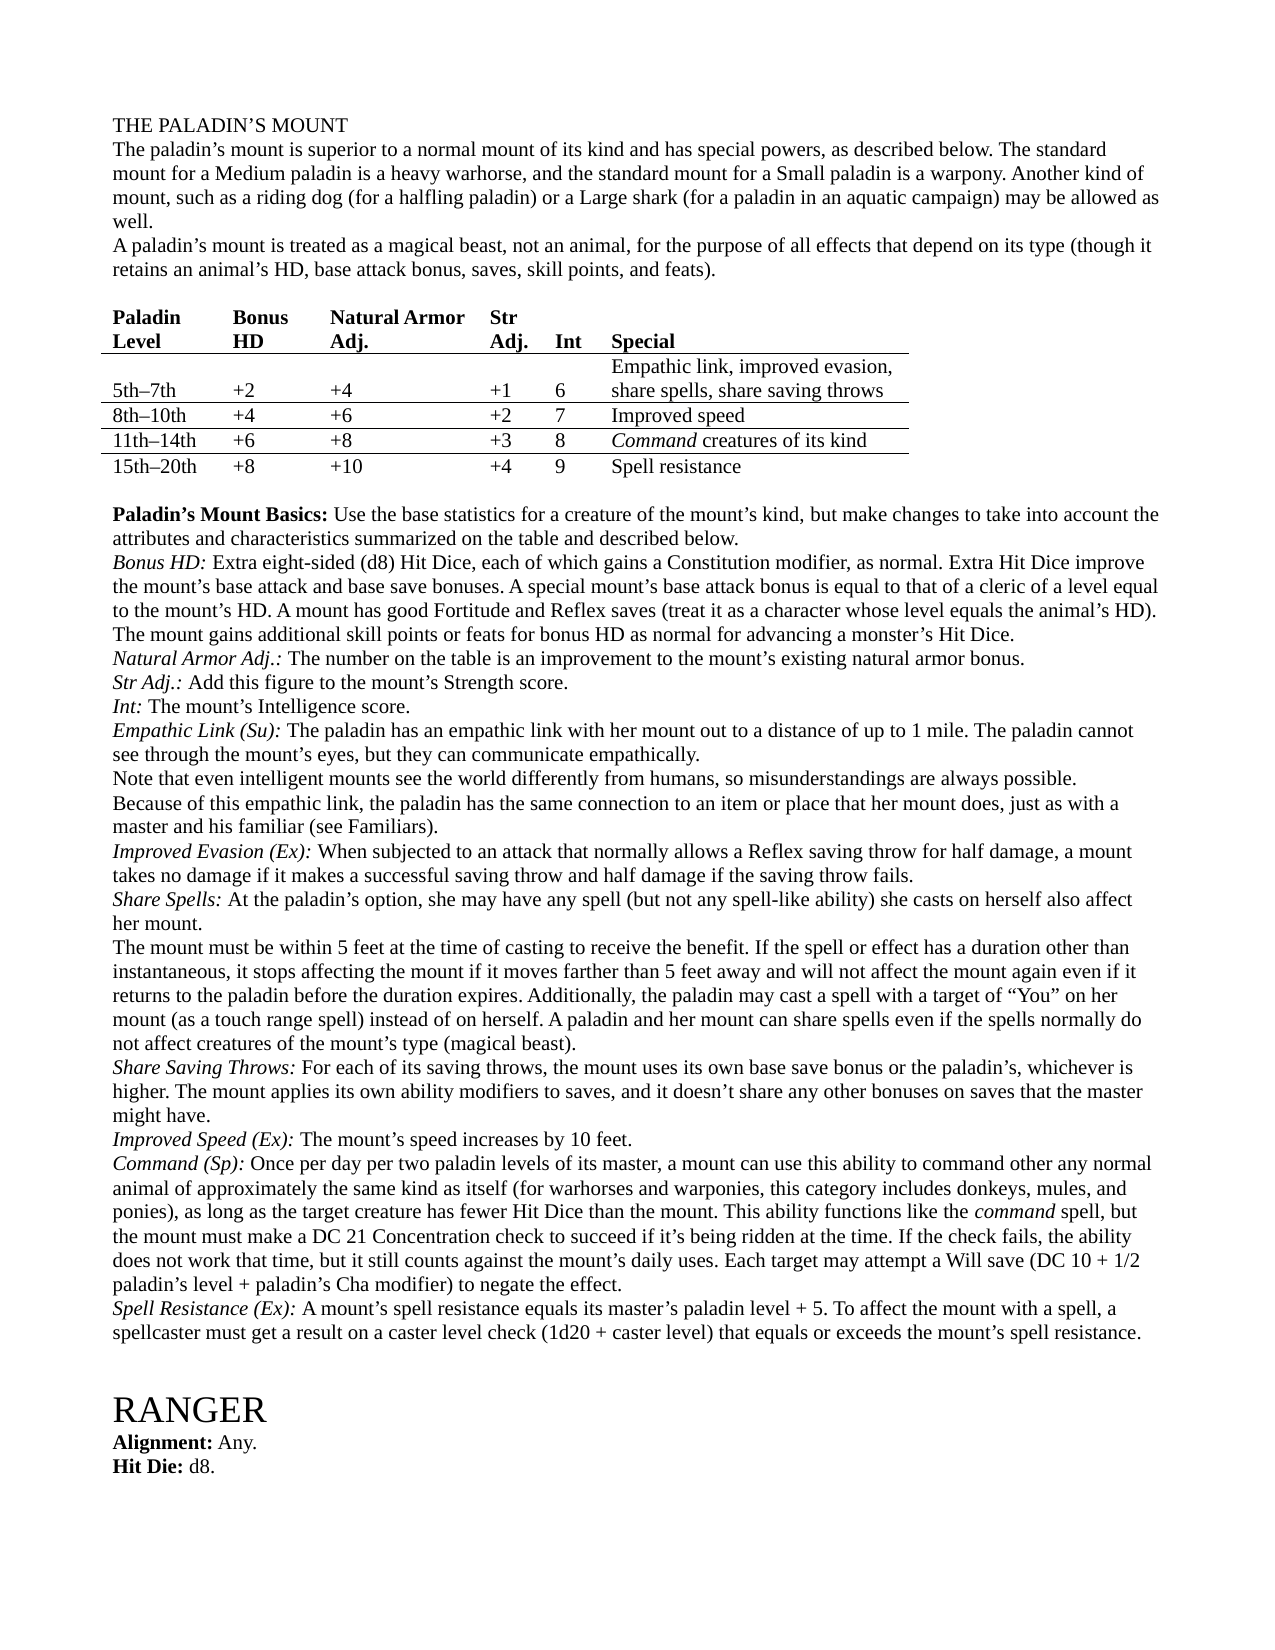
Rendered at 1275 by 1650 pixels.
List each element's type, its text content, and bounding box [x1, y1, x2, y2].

table_cell 6 [544, 354, 600, 402]
table_cell +4 [478, 454, 544, 478]
table_header Bonus HD [221, 305, 319, 353]
table_cell +3 [478, 429, 544, 452]
table_cell 8 [544, 429, 600, 452]
text Bonus HD: Extra eight-sided (d8) Hit Dice, each of which gains a Constitution modifier, as normal. Extra Hit Dice improve the mount’s base attack and base save bonuses. A special mount’s base attack bonus is equal to that of a cleric of a level equal to the mount’s HD. A mount has good Fortitude and Reflex saves (treat it as a character whose level equals the animal’s HD). The mount gains additional skill points or feats for bonus HD as normal for advancing a monster’s Hit Dice. [112, 550, 1162, 646]
text THE PALADIN’S MOUNT [112, 112, 1162, 137]
table_cell +8 [221, 454, 319, 478]
table_cell +1 [478, 354, 544, 402]
table_cell 11th–14th [101, 429, 221, 452]
text Command (Sp): Once per day per two paladin levels of its master, a mount can use this ability to command other any normal animal of approximately the same kind as itself (for warhorses and warponies, this category includes donkeys, mules, and ponies), as long as the target creature has fewer Hit Dice than the mount. This ability functions like the command spell, but the mount must make a DC 21 Concentration check to succeed if it’s being ridden at the time. If the check fails, the ability does not work that time, but it still counts against the mount’s daily uses. Each target may attempt a Will save (DC 10 + 1/2 paladin’s level + paladin’s Cha modifier) to negate the effect. [112, 1151, 1162, 1296]
table_cell Command creatures of its kind [600, 429, 909, 452]
table_cell Spell resistance [600, 454, 909, 478]
text Because of this empathic link, the paladin has the same connection to an item or place that her mount does, just as with a master and his familiar (see Familiars). [112, 790, 1162, 838]
table_cell +2 [221, 354, 319, 402]
table_cell Empathic link, improved evasion, share spells, share saving throws [600, 354, 909, 402]
text Improved Evasion (Ex): When subjected to an attack that normally allows a Reflex saving throw for half damage, a mount takes no damage if it makes a successful saving throw and half damage if the saving throw fails. [112, 838, 1162, 887]
table_cell 7 [544, 403, 600, 427]
table_header Str Adj. [478, 305, 544, 353]
text Empathic Link (Su): The paladin has an empathic link with her mount out to a distance of up to 1 mile. The paladin cannot see through the mount’s eyes, but they can communicate empathically. [112, 718, 1162, 766]
table_cell +8 [319, 429, 478, 452]
text Improved Speed (Ex): The mount’s speed increases by 10 feet. [112, 1127, 1162, 1151]
text Int: The mount’s Intelligence score. [112, 694, 1162, 718]
text Note that even intelligent mounts see the world differently from humans, so misunderstandings are always possible. [112, 766, 1162, 790]
table_header Paladin Level [101, 305, 221, 353]
table_cell +6 [319, 403, 478, 427]
text Share Saving Throws: For each of its saving throws, the mount uses its own base save bonus or the paladin’s, whichever is higher. The mount applies its own ability modifiers to saves, and it doesn’t share any other bonuses on saves that the master might have. [112, 1055, 1162, 1127]
table_cell +2 [478, 403, 544, 427]
table_cell 8th–10th [101, 403, 221, 427]
text The mount must be within 5 feet at the time of casting to receive the benefit. If the spell or effect has a duration other than instantaneous, it stops affecting the mount if it moves farther than 5 feet away and will not affect the mount again even if it returns to the paladin before the duration expires. Additionally, the paladin may cast a spell with a target of “You” on her mount (as a touch range spell) instead of on herself. A paladin and her mount can share spells even if the spells normally do not affect creatures of the mount’s type (magical beast). [112, 935, 1162, 1055]
table_cell 15th–20th [101, 454, 221, 478]
table_cell 9 [544, 454, 600, 478]
table_header Int [544, 305, 600, 353]
text Natural Armor Adj.: The number on the table is an improvement to the mount’s existing natural armor bonus. [112, 646, 1162, 670]
text A paladin’s mount is treated as a magical beast, not an animal, for the purpose of all effects that depend on its type (though it retains an animal’s HD, base attack bonus, saves, skill points, and feats). [112, 233, 1162, 281]
text Paladin’s Mount Basics: Use the base statistics for a creature of the mount’s kind, but make changes to take into account the attributes and characteristics summarized on the table and described below. [112, 502, 1162, 550]
table_cell +4 [221, 403, 319, 427]
text Alignment: Any. [112, 1430, 1162, 1454]
text RANGER [112, 1387, 1162, 1430]
table_header Natural Armor Adj. [319, 305, 478, 353]
text Hit Die: d8. [112, 1454, 1162, 1478]
table_cell +4 [319, 354, 478, 402]
table_cell +10 [319, 454, 478, 478]
text Spell Resistance (Ex): A mount’s spell resistance equals its master’s paladin level + 5. To affect the mount with a spell, a spellcaster must get a result on a caster level check (1d20 + caster level) that equals or exceeds the mount’s spell resistance. [112, 1296, 1162, 1344]
text The paladin’s mount is superior to a normal mount of its kind and has special powers, as described below. The standard mount for a Medium paladin is a heavy warhorse, and the standard mount for a Small paladin is a warpony. Another kind of mount, such as a riding dog (for a halfling paladin) or a Large shark (for a paladin in an aquatic campaign) may be allowed as well. [112, 137, 1162, 233]
table_cell +6 [221, 429, 319, 452]
table_cell Improved speed [600, 403, 909, 427]
table_header Special [600, 305, 909, 353]
text Str Adj.: Add this figure to the mount’s Strength score. [112, 670, 1162, 694]
text Share Spells: At the paladin’s option, she may have any spell (but not any spell-like ability) she casts on herself also affect her mount. [112, 887, 1162, 935]
table_cell 5th–7th [101, 354, 221, 402]
